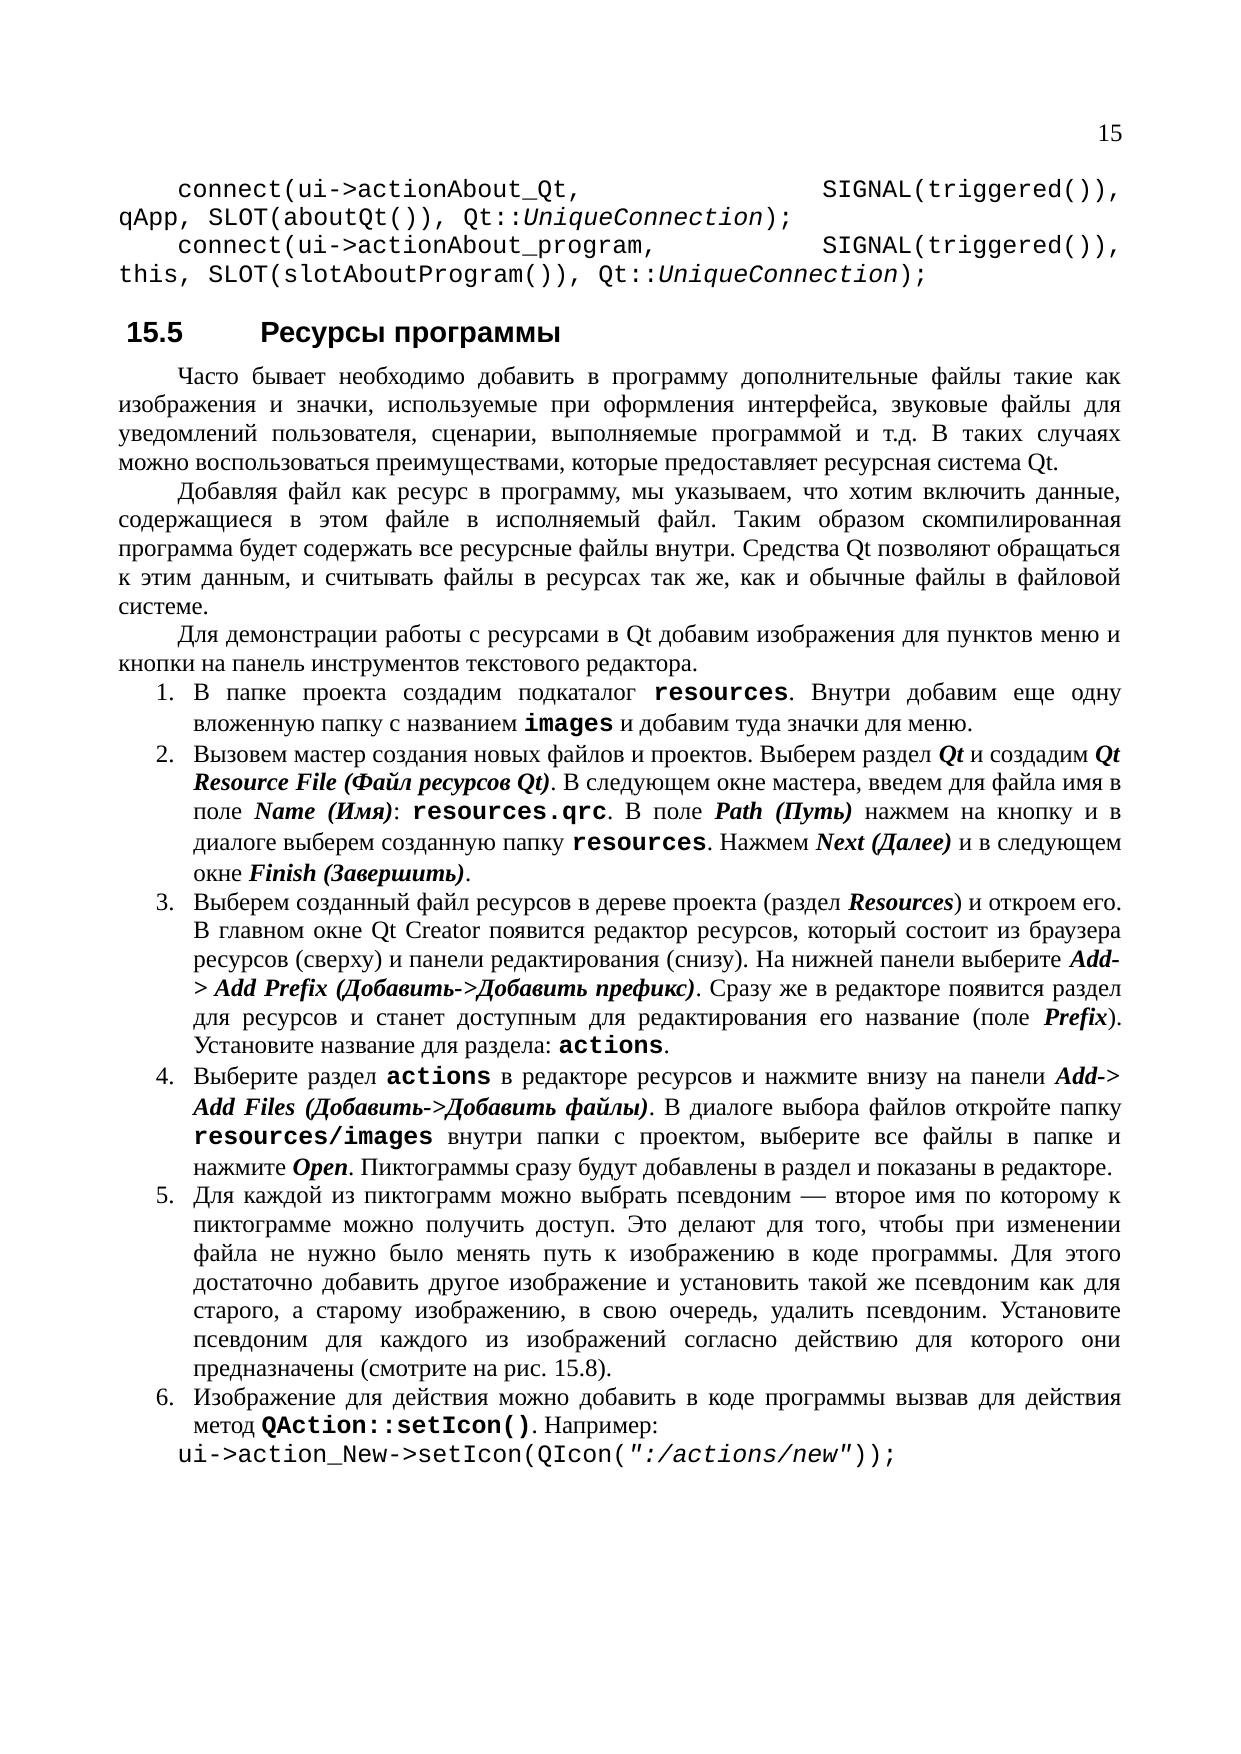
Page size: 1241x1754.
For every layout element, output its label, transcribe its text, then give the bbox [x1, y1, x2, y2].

list Вызовем мастер создания новых файлов и проектов. Выберем раздел Qt и создадим Qt Resource File (Файл ресурсов Qt). В следующем окне мастера, введем для файла имя в поле Name (Имя): resources.qrc. В поле Path (Путь) нажмем на кнопку и в диалоге выберем созданную папку resources. Нажмем Next (Далее) и в следующем окне Finish (Завершить). [156, 739, 1122, 887]
list Для каждой из пиктограмм можно выбрать псевдоним — второе имя по которому к пиктограмме можно получить доступ. Это делают для того, чтобы при изменении файла не нужно было менять путь к изображению в коде программы. Для этого достаточно добавить другое изображение и установить такой же псевдоним как для старого, а старому изображению, в свою очередь, удалить псевдоним. Установите псевдоним для каждого из изображений согласно действию для которого они предназначены (смотрите на рис. 15.8). [156, 1180, 1122, 1382]
text connect(ui->actionAbout_program, SIGNAL(triggered()), this, SLOT(slotAboutProgram()), Qt::UniqueConnection); [118, 233, 1122, 290]
text ui->action_New->setIcon(QIcon(":/actions/new")); [118, 1441, 1122, 1469]
list Выберите раздел actions в редакторе ресурсов и нажмите внизу на панели Add-> Add Files (Добавить->Добавить файлы). В диалоге выбора файлов откройте папку resources/images внутри папки с проектом, выберите все файлы в папке и нажмите Open. Пиктограммы сразу будут добавлены в раздел и показаны в редакторе. [156, 1061, 1122, 1180]
subtitle Ресурсы программы [118, 315, 1122, 348]
list В папке проекта создадим подкаталог resources. Внутри добавим еще одну вложенную папку с названием images и добавим туда значки для меню. [156, 677, 1122, 739]
list Изображение для действия можно добавить в коде программы вызвав для действия метод QAction::setIcon(). Например: [156, 1382, 1122, 1441]
text Для демонстрации работы с ресурсами в Qt добавим изображения для пунктов меню и кнопки на панель инструментов текстового редактора. [118, 619, 1122, 677]
list Выберем созданный файл ресурсов в дереве проекта (раздел Resources) и откроем его. В главном окне Qt Creator появится редактор ресурсов, который состоит из браузера ресурсов (сверху) и панели редактирования (снизу). На нижней панели выберите Add-> Add Prefix (Добавить->Добавить префикс). Сразу же в редакторе появится раздел для ресурсов и станет доступным для редактирования его название (поле Prefix). Установите название для раздела: actions. [156, 887, 1122, 1061]
text Часто бывает необходимо добавить в программу дополнительные файлы такие как изображения и значки, используемые при оформления интерфейса, звуковые файлы для уведомлений пользователя, сценарии, выполняемые программой и т.д. В таких случаях можно воспользоваться преимуществами, которые предоставляет ресурсная система Qt. [118, 361, 1122, 476]
text connect(ui->actionAbout_Qt, SIGNAL(triggered()), qApp, SLOT(aboutQt()), Qt::UniqueConnection); [118, 176, 1122, 233]
text Добавляя файл как ресурс в программу, мы указываем, что хотим включить данные, содержащиеся в этом файле в исполняемый файл. Таким образом скомпилированная программа будет содержать все ресурсные файлы внутри. Средства Qt позволяют обращаться к этим данным, и считывать файлы в ресурсах так же, как и обычные файлы в файловой системе. [118, 476, 1122, 619]
